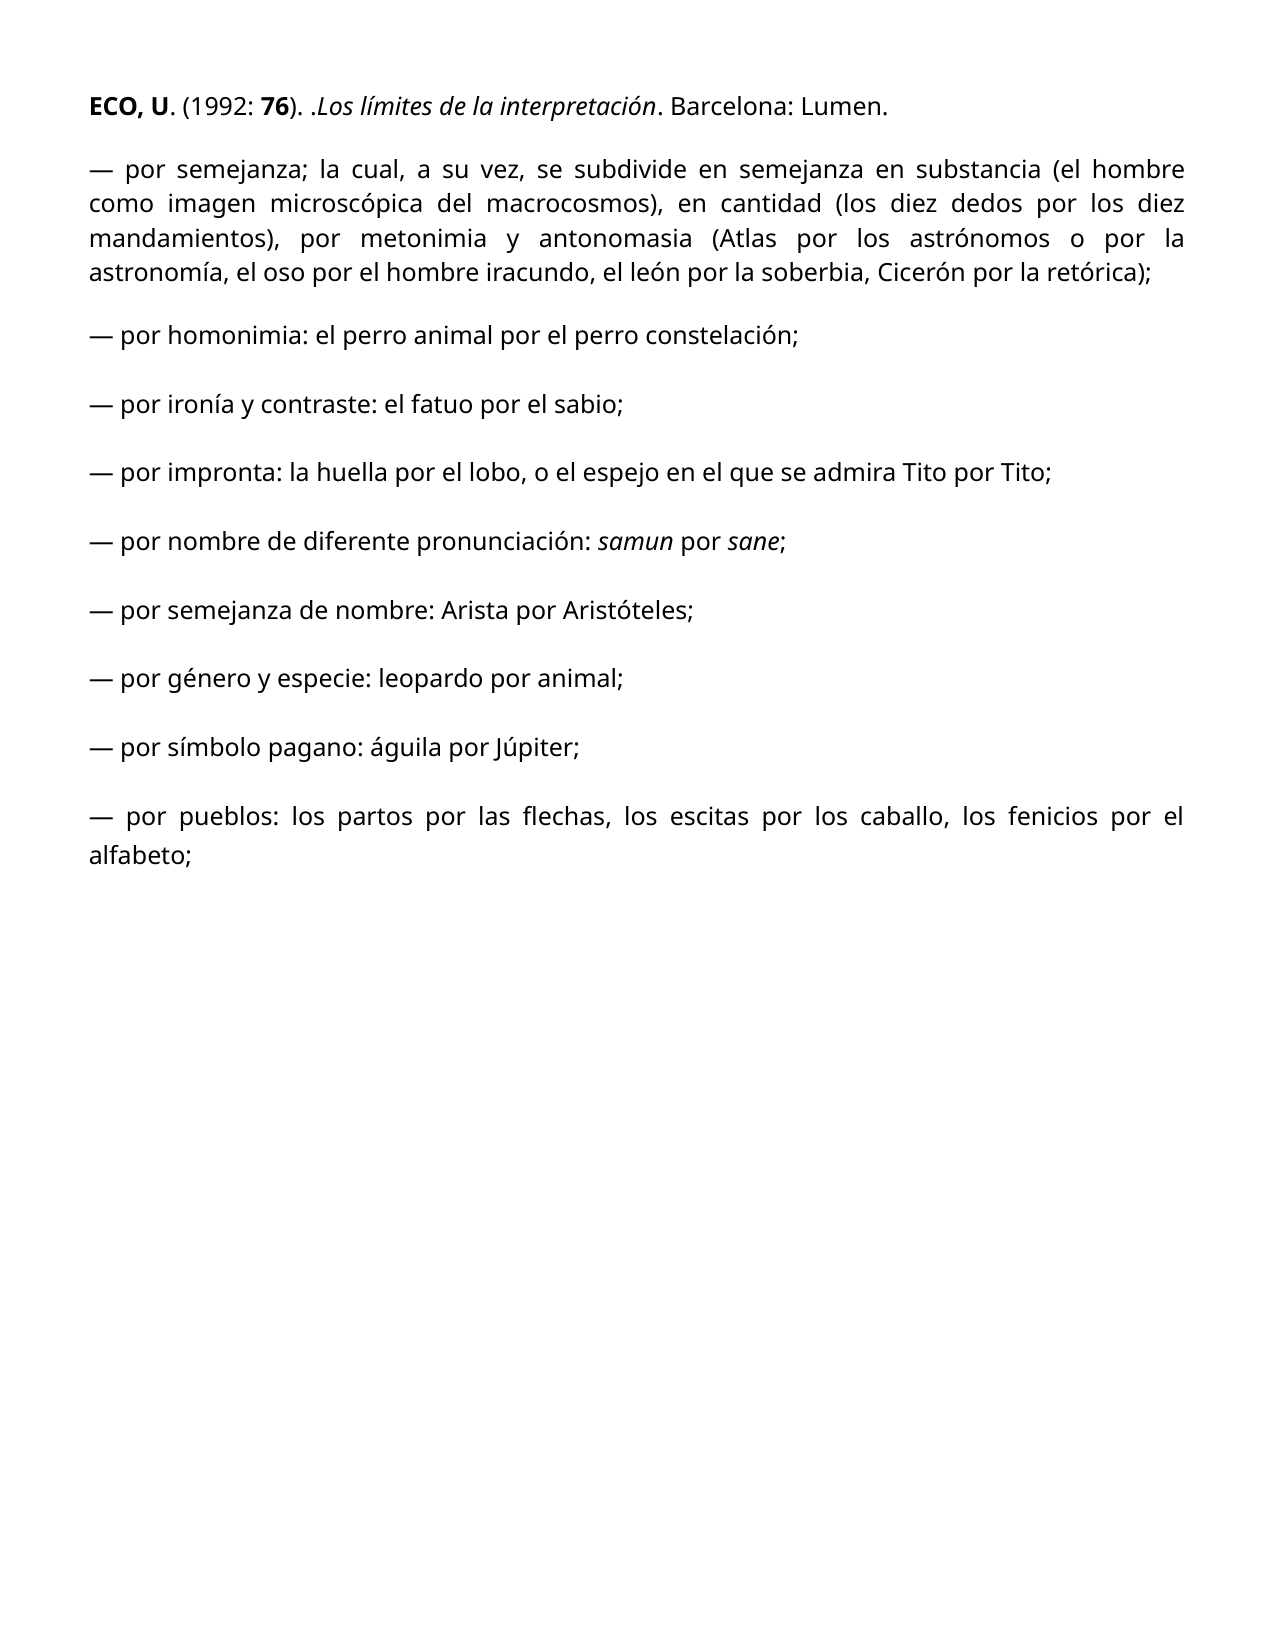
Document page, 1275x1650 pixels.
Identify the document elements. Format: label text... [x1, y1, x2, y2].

text — por pueblos: los partos por las flechas, los escitas por los caballo, los fenicios por el alfabeto; [88, 798, 1186, 872]
text ECO, U. (1992: 76). .Los límites de la interpretación. Barcelona: Lumen. [88, 88, 1186, 123]
text — por símbolo pagano: águila por Júpiter; [88, 730, 1186, 764]
text — por homonimia: el perro animal por el perro constelación; [88, 318, 1186, 352]
text — por semejanza de nombre: Arista por Aristóteles; [88, 592, 1186, 626]
text — por género y especie: leopardo por animal; [88, 661, 1186, 695]
text — por impronta: la huella por el lobo, o el espejo en el que se admira Tito por Tito; [88, 455, 1186, 489]
text — por ironía y contraste: el fatuo por el sabio; [88, 386, 1186, 421]
text — por semejanza; la cual, a su vez, se subdivide en semejanza en substancia (el hombre como imagen microscópica del macrocosmos), en cantidad (los diez dedos por los diez mandamientos), por metonimia y antonomasia (Atlas por los astrónomos o por la astronomía, el oso por el hombre iracundo, el león por la soberbia, Cicerón por la retórica); [88, 152, 1186, 288]
text — por nombre de diferente pronunciación: samun por sane; [88, 524, 1186, 558]
